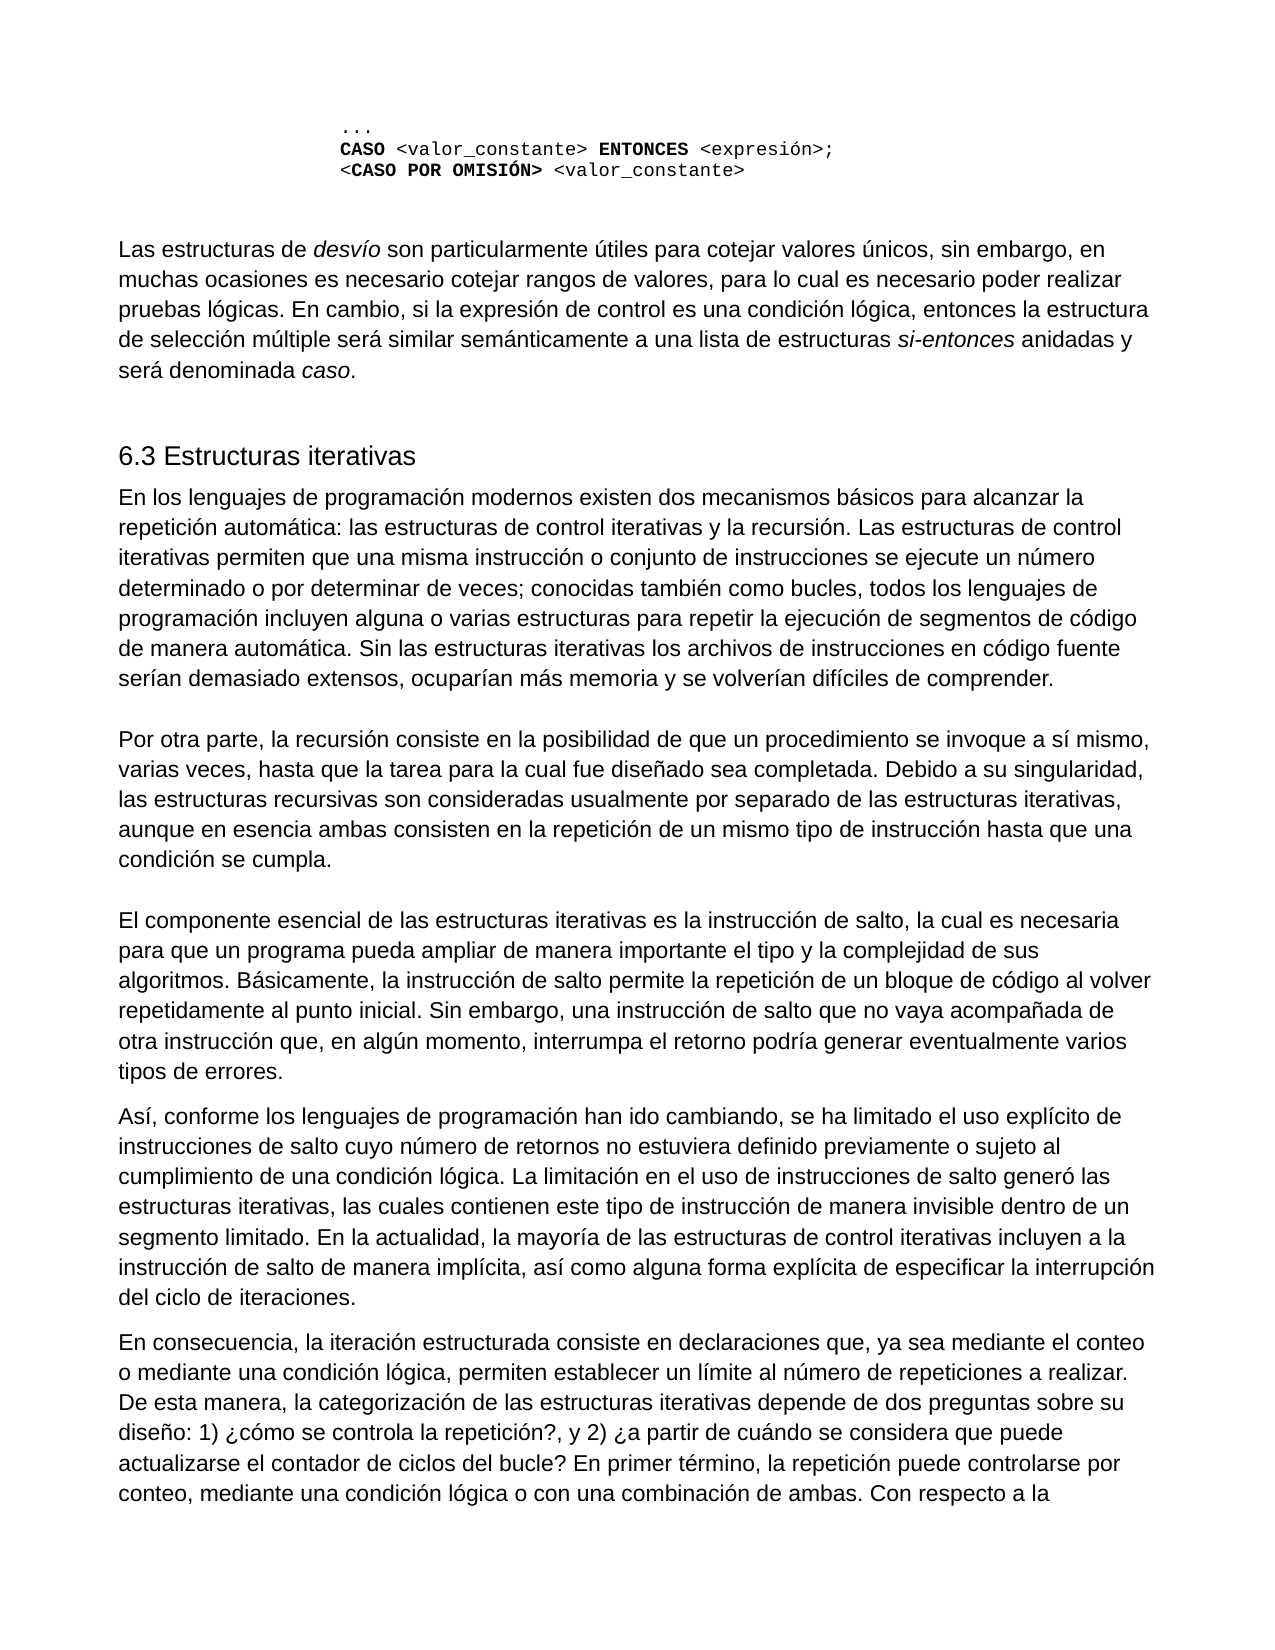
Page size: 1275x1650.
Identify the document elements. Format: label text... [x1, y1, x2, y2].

text Así, conforme los lenguajes de programación han ido cambiando, se ha limitado el uso explícito de instrucciones de salto cuyo número de retornos no estuviera definido previamente o sujeto al cumplimiento de una condición lógica. La limitación en el uso de instrucciones de salto generó las estructuras iterativas, las cuales contienen este tipo de instrucción de manera invisible dentro de un segmento limitado. En la actualidad, la mayoría de las estructuras de control iterativas incluyen a la instrucción de salto de manera implícita, así como alguna forma explícita de especificar la interrupción del ciclo de iteraciones. [118, 1103, 1157, 1310]
text CASO <valor_constante> ENTONCES <expresión>; [118, 139, 1157, 161]
text Por otra parte, la recursión consiste en la posibilidad de que un procedimiento se invoque a sí mismo, varias veces, hasta que la tarea para la cual fue diseñado sea completada. Debido a su singularidad, las estructuras recursivas son consideradas usualmente por separado de las estructuras iterativas, aunque en esencia ambas consisten en la repetición de un mismo tipo de instrucción hasta que una condición se cumpla. [118, 726, 1157, 873]
subtitle 6.3 Estructuras iterativas [118, 440, 1157, 471]
text El componente esencial de las estructuras iterativas es la instrucción de salto, la cual es necesaria para que un programa pueda ampliar de manera importante el tipo y la complejidad de sus algoritmos. Básicamente, la instrucción de salto permite la repetición de un bloque de código al volver repetidamente al punto inicial. Sin embargo, una instrucción de salto que no vaya acompañada de otra instrucción que, en algún momento, interrumpa el retorno podría generar eventualmente varios tipos de errores. [118, 907, 1157, 1084]
text <CASO POR OMISIÓN> <valor_constante> [118, 161, 1157, 182]
text En consecuencia, la iteración estructurada consiste en declaraciones que, ya sea mediante el conteo o mediante una condición lógica, permiten establecer un límite al número de repeticiones a realizar. De esta manera, la categorización de las estructuras iterativas depende de dos preguntas sobre su diseño: 1) ¿cómo se controla la repetición?, y 2) ¿a partir de cuándo se considera que puede actualizarse el contador de ciclos del bucle? En primer término, la repetición puede controlarse por conteo, mediante una condición lógica o con una combinación de ambas. Con respecto a la [118, 1329, 1157, 1506]
text Las estructuras de desvío son particularmente útiles para cotejar valores únicos, sin embargo, en muchas ocasiones es necesario cotejar rangos de valores, para lo cual es necesario poder realizar pruebas lógicas. En cambio, si la expresión de control es una condición lógica, entonces la estructura de selección múltiple será similar semánticamente a una lista de estructuras si-entonces anidadas y será denominada caso. [118, 236, 1157, 383]
text En los lenguajes de programación modernos existen dos mecanismos básicos para alcanzar la repetición automática: las estructuras de control iterativas y la recursión. Las estructuras de control iterativas permiten que una misma instrucción o conjunto de instrucciones se ejecute un número determinado o por determinar de veces; conocidas también como bucles, todos los lenguajes de programación incluyen alguna o varias estructuras para repetir la ejecución de segmentos de código de manera automática. Sin las estructuras iterativas los archivos de instrucciones en código fuente serían demasiado extensos, ocuparían más memoria y se volverían difíciles de comprender. [118, 484, 1157, 692]
text ... [118, 118, 1157, 139]
